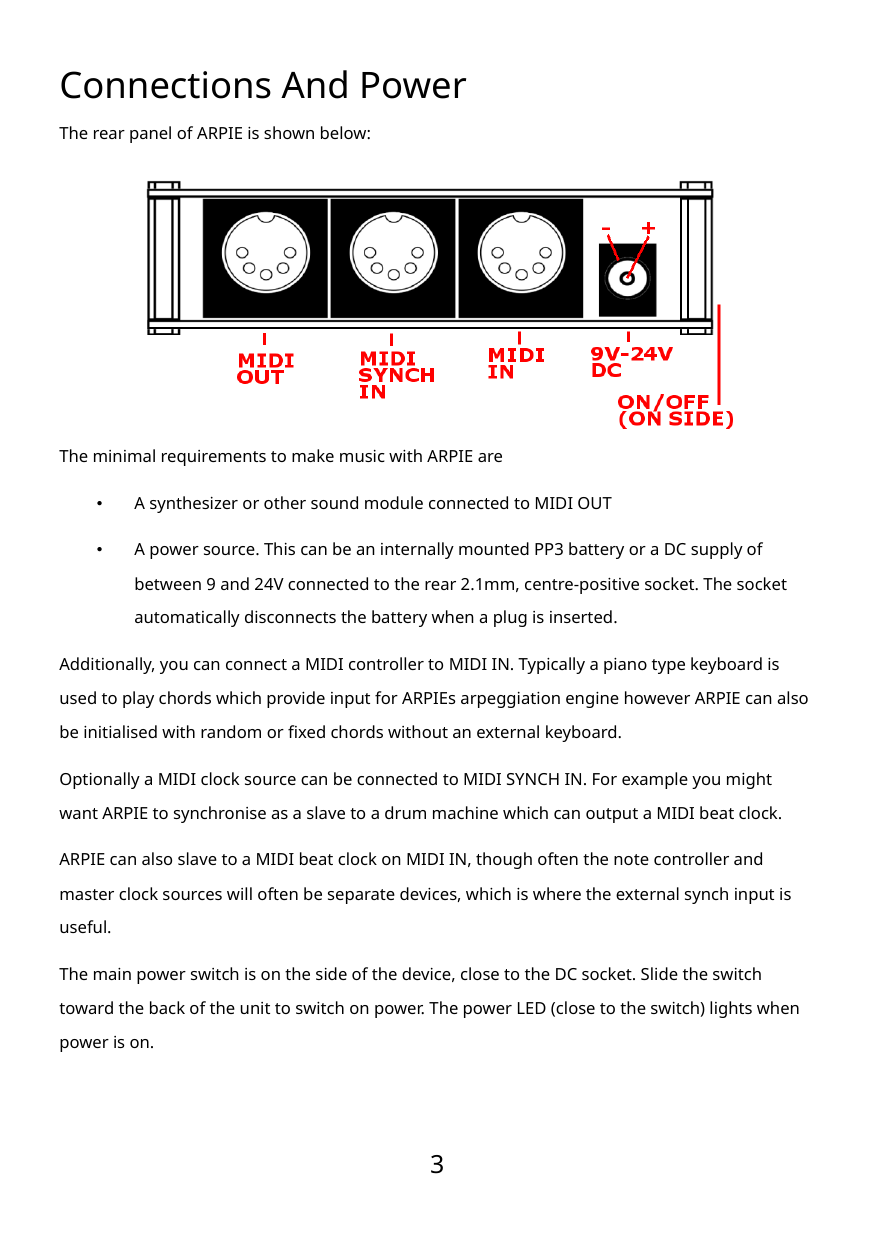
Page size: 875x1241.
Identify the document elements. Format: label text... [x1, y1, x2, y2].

picture [136, 167, 738, 434]
text The main power switch is on the side of the device, close to the DC socket. Slide the switch toward the back of the unit to switch on power. The power LED (close to the switch) lights when power is on. [59, 963, 815, 1053]
list A synthesizer or other sound module connected to MIDI OUT [97, 491, 815, 514]
text Optionally a MIDI clock source can be connected to MIDI SYNCH IN. For example you might want ARPIE to synchronise as a slave to a drum machine which can output a MIDI beat clock. [59, 767, 815, 824]
text ARPIE can also slave to a MIDI beat clock on MIDI IN, though often the note controller and master clock sources will often be separate devices, which is where the external synch input is useful. [59, 848, 815, 939]
text The minimal requirements to make music with ARPIE are [59, 168, 815, 468]
text Additionally, you can connect a MIDI controller to MIDI IN. Typically a piano type keyboard is used to play chords which provide input for ARPIEs arpeggiation engine however ARPIE can also be initialised with random or fixed chords without an external keyboard. [59, 653, 815, 743]
list A power source. This can be an internally mounted PP3 battery or a DC supply of between 9 and 24V connected to the rear 2.1mm, centre-positive socket. The socket automatically disconnects the battery when a plug is inserted. [97, 538, 815, 629]
text The rear panel of ARPIE is shown below: [59, 121, 815, 144]
subtitle Connections And Power [59, 59, 815, 109]
